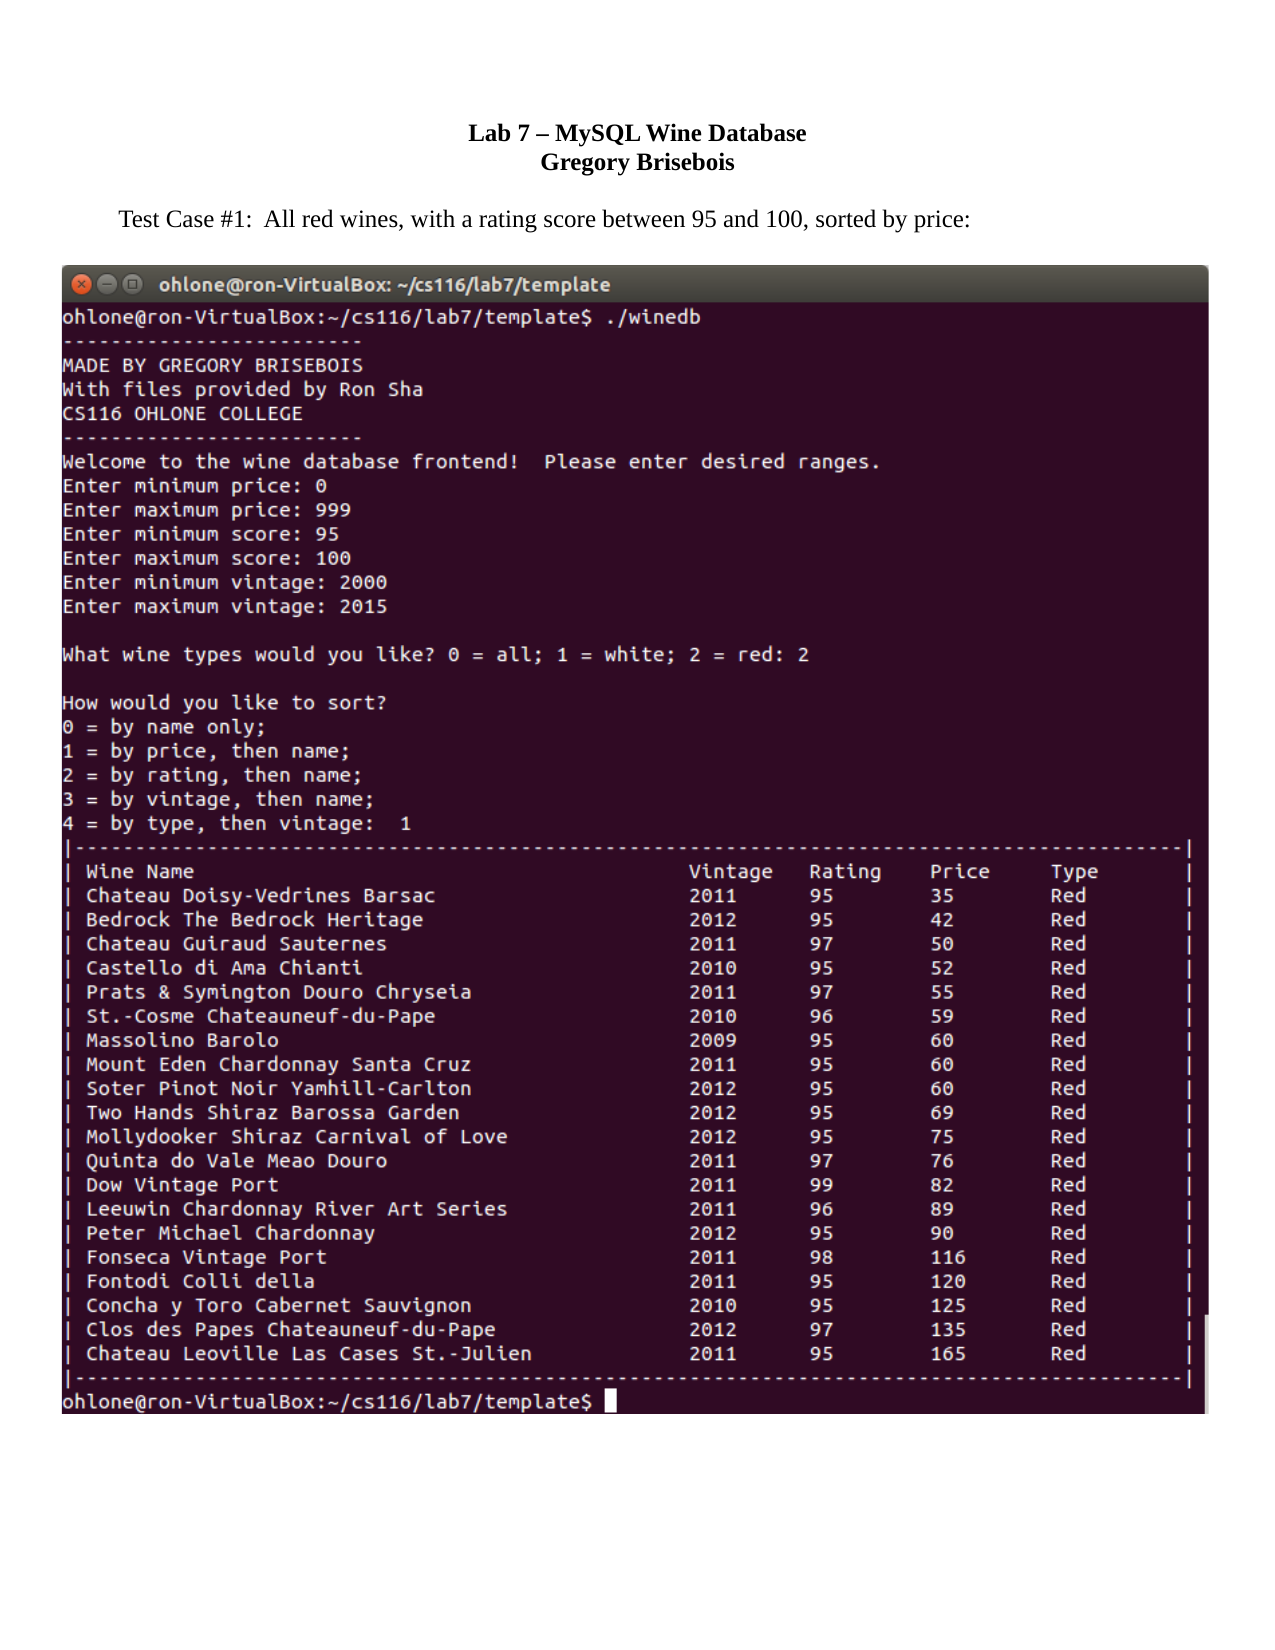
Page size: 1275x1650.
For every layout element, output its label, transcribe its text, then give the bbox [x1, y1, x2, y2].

text Test Case #1: All red wines, with a rating score between 95 and 100, sorted by price: [118, 204, 1157, 233]
text Lab 7 – MySQL Wine Database [118, 118, 1157, 147]
text Gregory Brisebois [118, 147, 1157, 176]
picture [61, 265, 1209, 1414]
